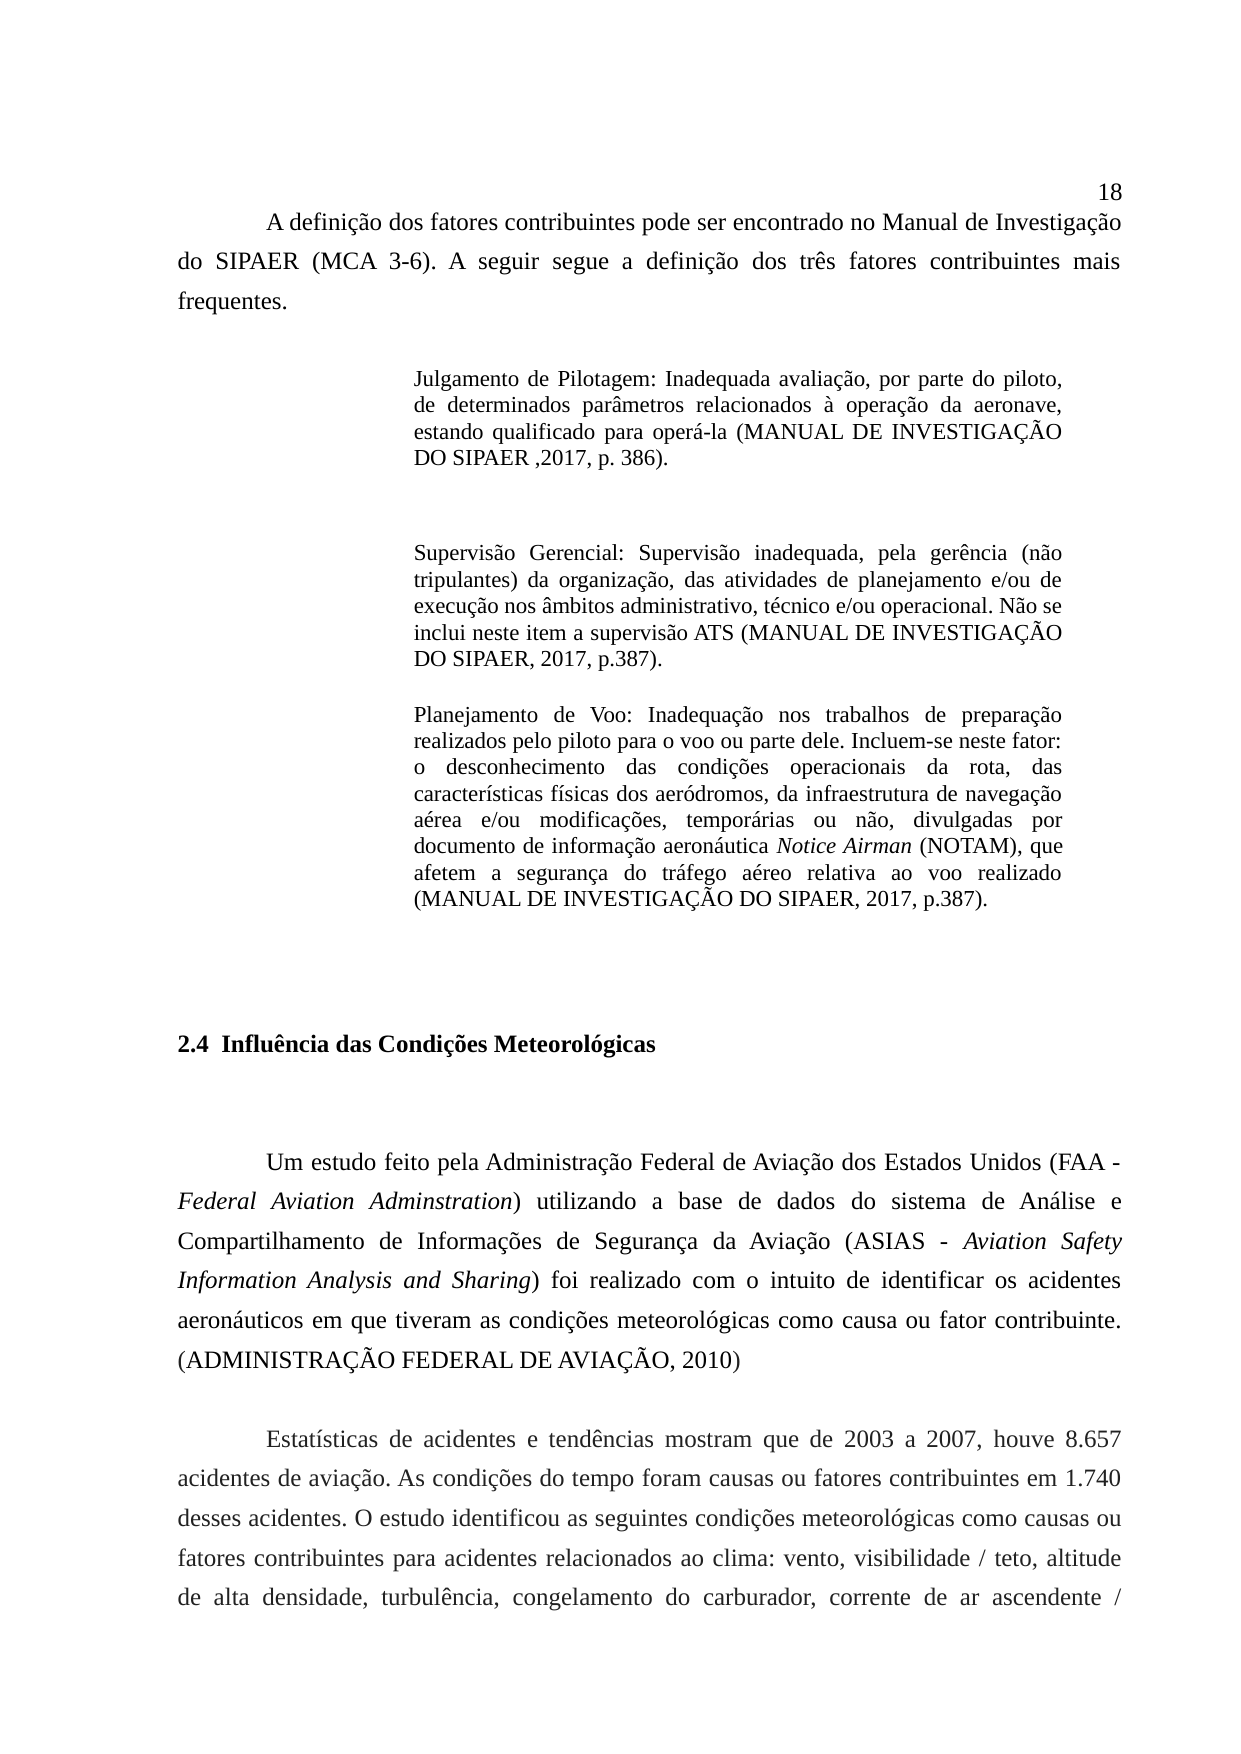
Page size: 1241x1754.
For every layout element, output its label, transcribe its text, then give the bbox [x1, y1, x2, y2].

text Estatísticas de acidentes e tendências mostram que de 2003 a 2007, houve 8.657 acidentes de aviação. As condições do tempo foram causas ou fatores contribuintes em 1.740 desses acidentes. O estudo identificou as seguintes condições meteorológicas como causas ou fatores contribuintes para acidentes relacionados ao clima: vento, visibilidade / teto, altitude de alta densidade, turbulência, congelamento do carburador, corrente de ar ascendente / [177, 1424, 1122, 1611]
text A definição dos fatores contribuintes pode ser encontrado no Manual de Investigação do SIPAER (MCA 3-6). A seguir segue a definição dos três fatores contribuintes mais frequentes. [177, 207, 1122, 314]
text Planejamento de Voo: Inadequação nos trabalhos de preparação realizados pelo piloto para o voo ou parte dele. Incluem-se neste fator: o desconhecimento das condições operacionais da rota, das características físicas dos aeródromos, da infraestrutura de navegação aérea e/ou modificações, temporárias ou não, divulgadas por documento de informação aeronáutica Notice Airman (NOTAM), que afetem a segurança do tráfego aéreo relativa ao voo realizado (MANUAL DE INVESTIGAÇÃO DO SIPAER, 2017, p.387). [413, 701, 1063, 912]
text Um estudo feito pela Administração Federal de Aviação dos Estados Unidos (FAA - Federal Aviation Adminstration) utilizando a base de dados do sistema de Análise e Compartilhamento de Informações de Segurança da Aviação (ASIAS - Aviation Safety Information Analysis and Sharing) foi realizado com o intuito de identificar os acidentes aeronáuticos em que tiveram as condições meteorológicas como causa ou fator contribuinte. (ADMINISTRAÇÃO FEDERAL DE AVIAÇÃO, 2010) [177, 1147, 1122, 1373]
text Supervisão Gerencial: Supervisão inadequada, pela gerência (não tripulantes) da organização, das atividades de planejamento e/ou de execução nos âmbitos administrativo, técnico e/ou operacional. Não se inclui neste item a supervisão ATS (MANUAL DE INVESTIGAÇÃO DO SIPAER, 2017, p.387). [413, 539, 1063, 671]
subtitle Influência das Condições Meteorológicas [177, 1029, 1122, 1058]
text Julgamento de Pilotagem: Inadequada avaliação, por parte do piloto, de determinados parâmetros relacionados à operação da aeronave, estando qualificado para operá-la (MANUAL DE INVESTIGAÇÃO DO SIPAER ,2017, p. 386). [413, 365, 1063, 470]
